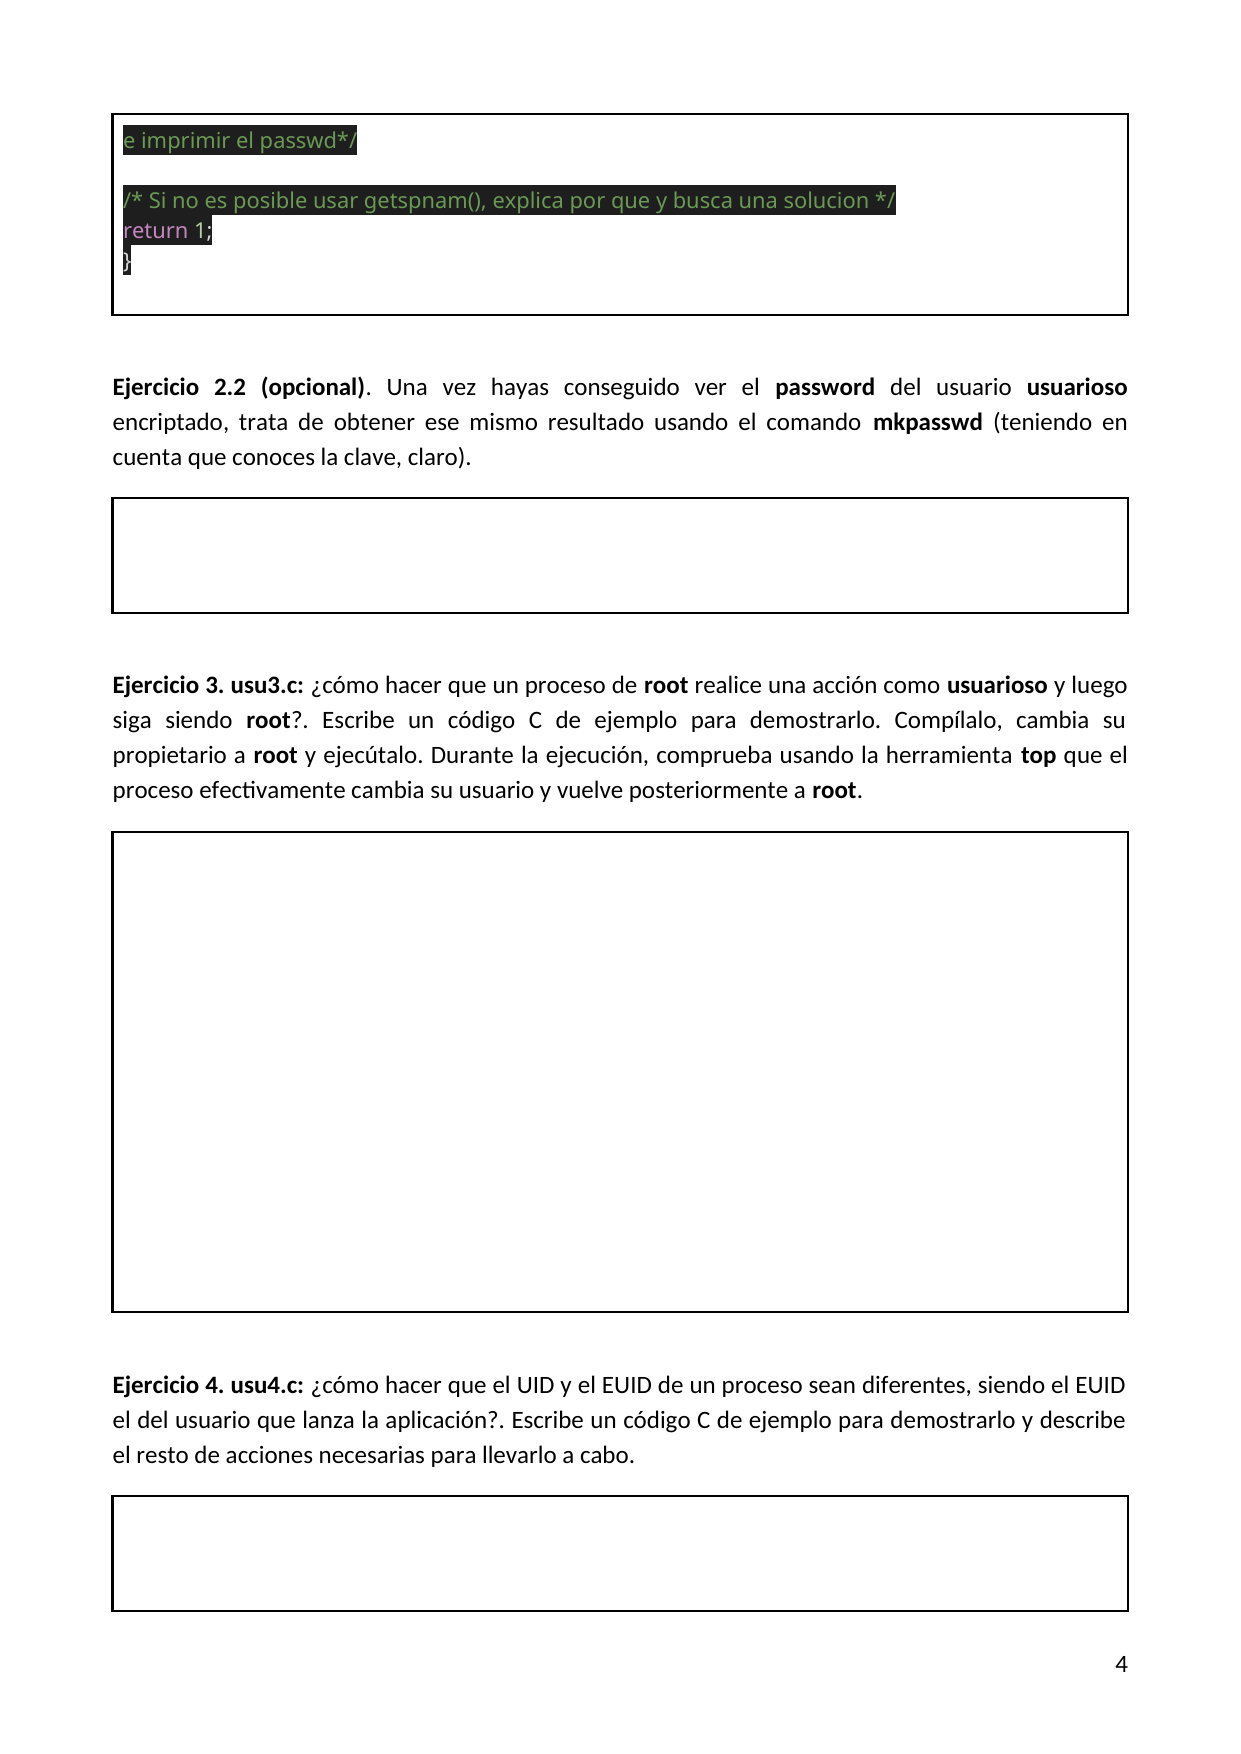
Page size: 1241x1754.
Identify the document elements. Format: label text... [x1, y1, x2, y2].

table_header [114, 499, 1127, 612]
table_header [114, 1497, 1127, 1609]
table_header [114, 833, 1127, 1311]
text Ejercicio 4. usu4.c: ¿cómo hacer que el UID y el EUID de un proceso sean diferentes, siendo el EUID el del usuario que lanza la aplicación?. Escribe un código C de ejemplo para demostrarlo y describe el resto de acciones necesarias para llevarlo a cabo. [112, 1369, 1128, 1470]
text Ejercicio 3. usu3.c: ¿cómo hacer que un proceso de root realice una acción como usuarioso y luego siga siendo root?. Escribe un código C de ejemplo para demostrarlo. Compílalo, cambia su propietario a root y ejecútalo. Durante la ejecución, comprueba usando la herramienta top que el proceso efectivamente cambia su usuario y vuelve posteriormente a root. [112, 670, 1128, 805]
text Ejercicio 2.2 (opcional). Una vez hayas conseguido ver el password del usuario usuarioso encriptado, trata de obtener ese mismo resultado usando el comando mkpasswd (teniendo en cuenta que conoces la clave, claro). [112, 371, 1128, 472]
table_header e imprimir el passwd*/ /* Si no es posible usar getspnam(), explica por que y busca una solucion */ return 1; } [114, 115, 1127, 313]
